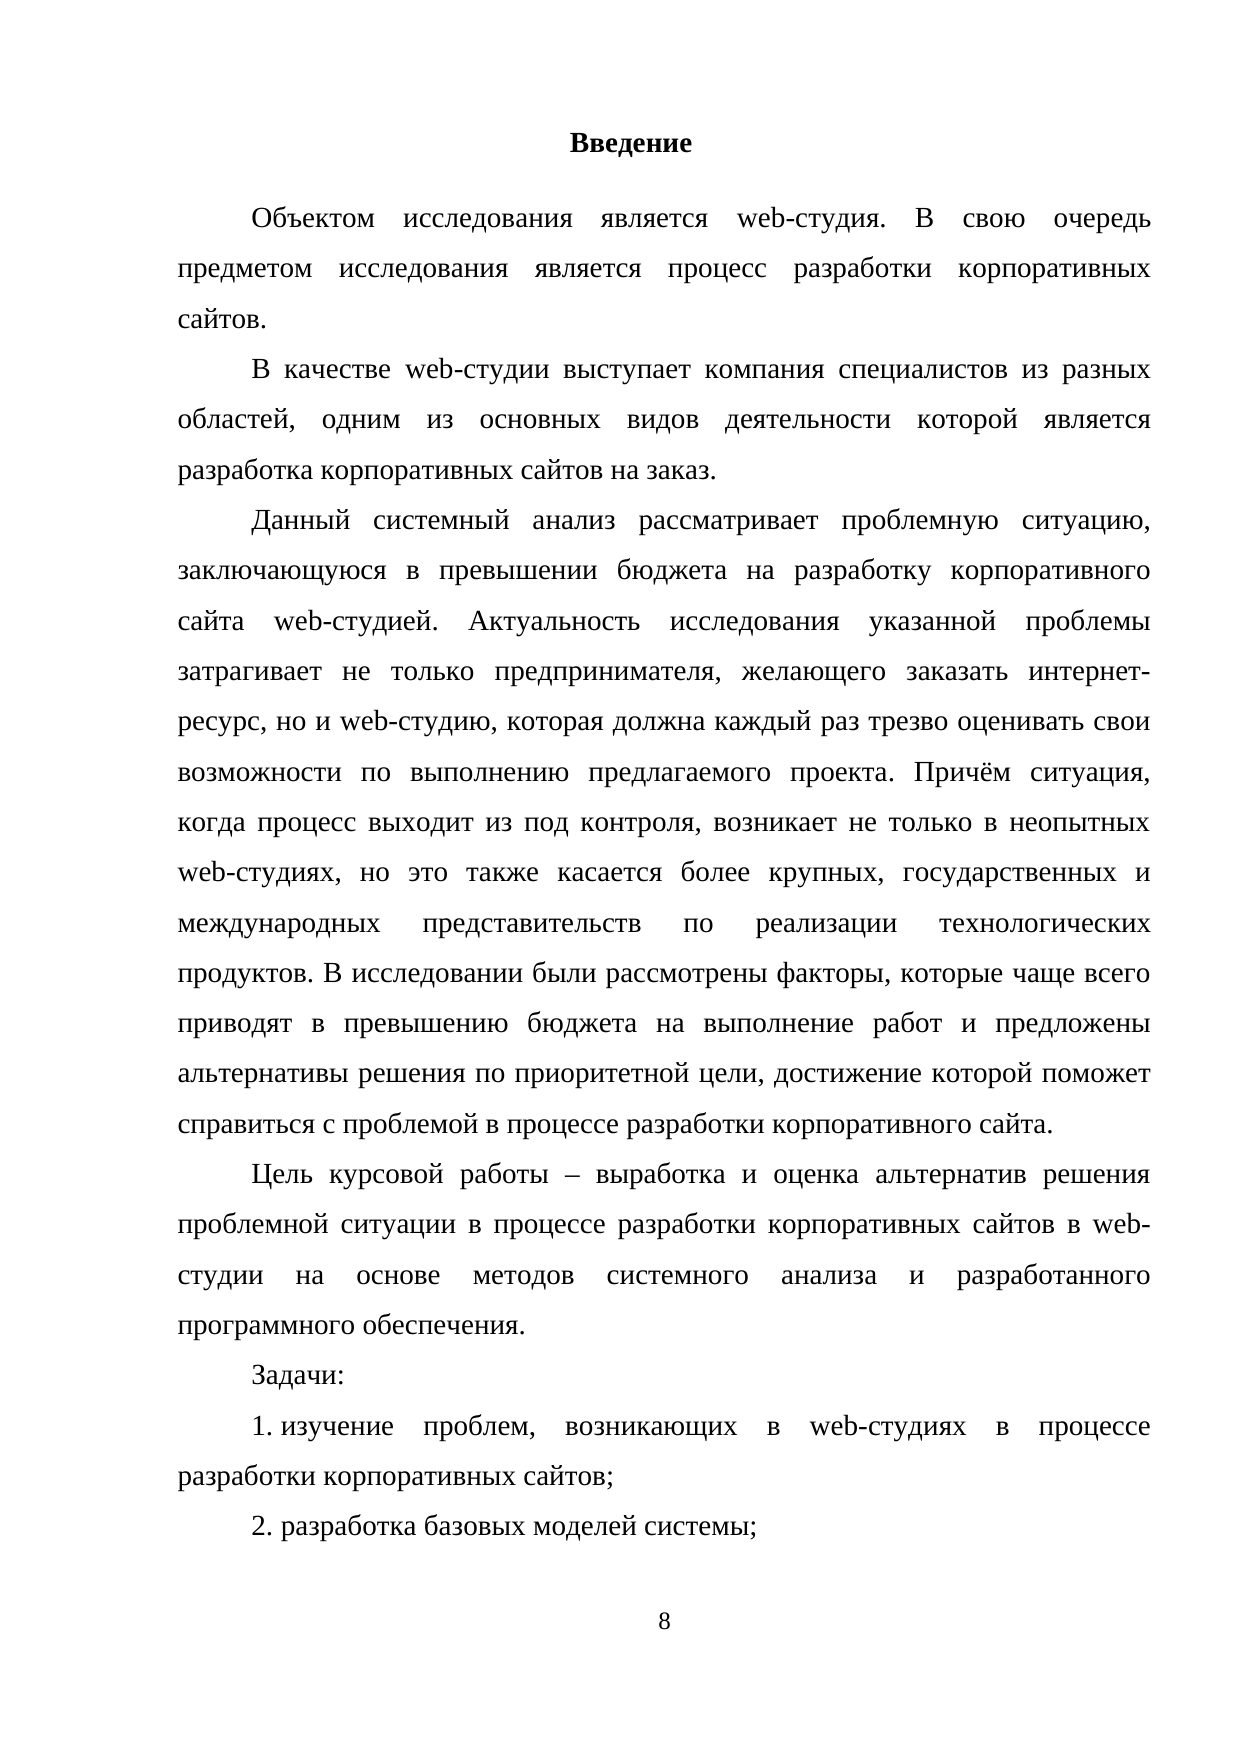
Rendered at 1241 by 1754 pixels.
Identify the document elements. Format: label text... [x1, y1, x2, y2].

text Объектом исследования является web-студия. В свою очередь предметом исследования является процесс разработки корпоративных сайтов. [177, 200, 1152, 334]
text Задачи: [177, 1357, 1152, 1391]
text В качестве web-студии выступает компания специалистов из разных областей, одним из основных видов деятельности которой является разработка корпоративных сайтов на заказ. [177, 351, 1152, 485]
text Данный системный анализ рассматривает проблемную ситуацию, заключающуюся в превышении бюджета на разработку корпоративного сайта web-студией. Актуальность исследования указанной проблемы затрагивает не только предпринимателя, желающего заказать интернет-ресурс, но и web-студию, которая должна каждый раз трезво оценивать свои возможности по выполнению предлагаемого проекта. Причём ситуация, когда процесс выходит из под контроля, возникает не только в неопытных web-студиях, но это также касается более крупных, государственных и международных представительств по реализации технологических продуктов. В исследовании были рассмотрены факторы, которые чаще всего приводят в превышению бюджета на выполнение работ и предложены альтернативы решения по приоритетной цели, достижение которой поможет справиться с проблемой в процессе разработки корпоративного сайта. [177, 502, 1152, 1139]
list разработка базовых моделей системы; [177, 1508, 1152, 1542]
subtitle Введение [177, 125, 1084, 158]
list изучение проблем, возникающих в web-студиях в процессе разработки корпоративных сайтов; [177, 1408, 1152, 1492]
text Цель курсовой работы – выработка и оценка альтернатив решения проблемной ситуации в процессе разработки корпоративных сайтов в web-студии на основе методов системного анализа и разработанного программного обеспечения. [177, 1156, 1152, 1341]
